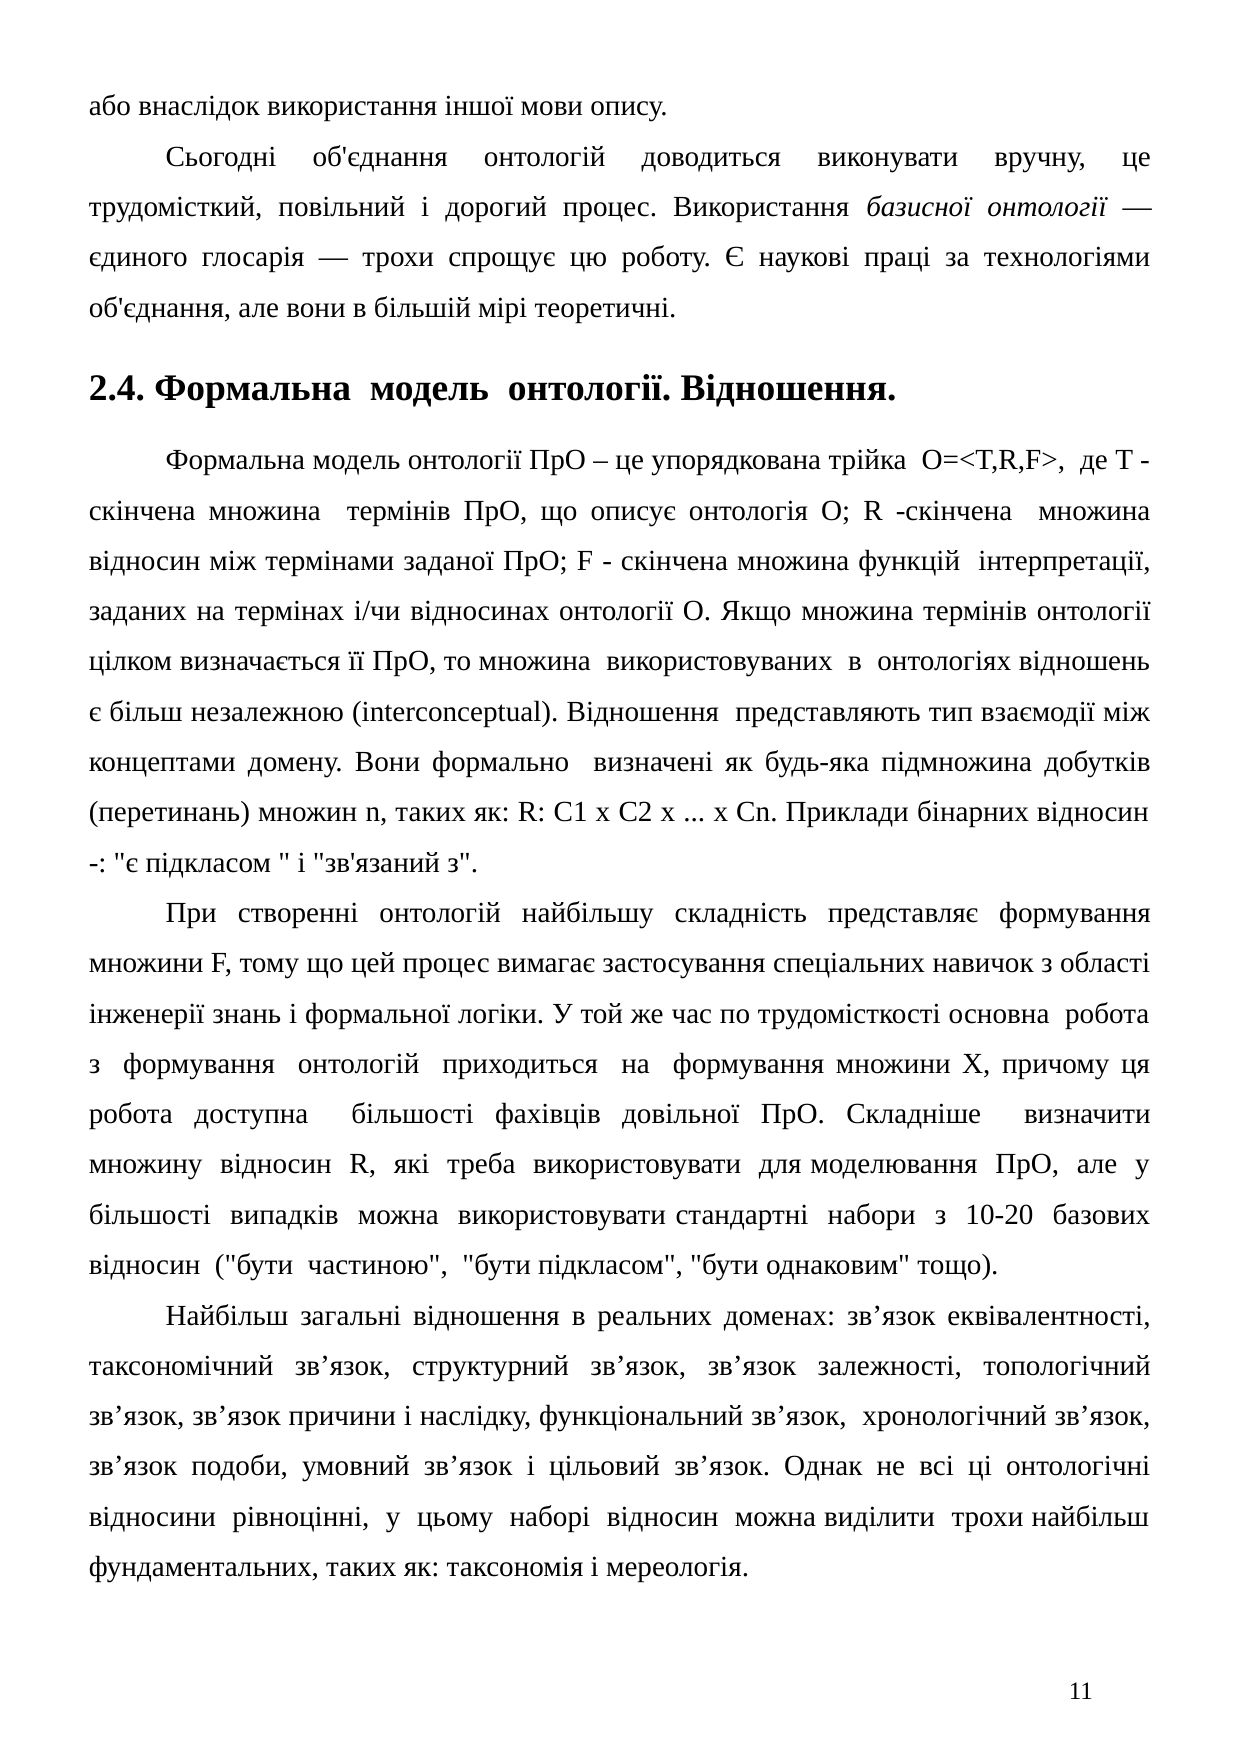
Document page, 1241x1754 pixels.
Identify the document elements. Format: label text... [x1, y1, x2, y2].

text Сьогодні об'єднання онтологій доводиться виконувати вручну, це трудомісткий, повільний і дорогий процес. Використання базисної онтології — єдиного глосарія — трохи спрощує цю роботу. Є наукові праці за технологіями об'єднання, але вони в більшій мірі теоретичні. [88, 139, 1152, 323]
text Найбільш загальні відношення в реальних доменах: зв’язок еквівалентності, таксономічний зв’язок, структурний зв’язок, зв’язок залежності, топологічний зв’язок, зв’язок причини і наслідку, функціональний зв’язок, хронологічний зв’язок, зв’язок подоби, умовний зв’язок і цільовий зв’язок. Однак не всі ці онтологічні відносини рівноцінні, у цьому наборі відносин можна виділити трохи найбільш фундаментальних, таких як: таксономія і мереологія. [88, 1298, 1152, 1583]
text При створенні онтологій найбільшу складність представляє формування множини F, тому що цей процес вимагає застосування спеціальних навичок з області інженерії знань і формальної логіки. У той же час по трудомісткості основна робота з формування онтологій приходиться на формування множини Х, причому ця робота доступна більшості фахівців довільної ПрО. Складніше визначити множину відносин R, які треба використовувати для моделювання ПрО, але у більшості випадків можна використовувати стандартні набори з 10-20 базових відносин ("бути частиною", "бути підкласом", "бути однаковим" тощо). [88, 895, 1152, 1281]
subtitle 2.4. Формальна модель онтології. Відношення. [88, 365, 1152, 408]
text або внаслідок використання іншої мови опису. [88, 88, 1152, 122]
text Формальна модель онтології ПрО – це упорядкована трійка O=<T,R,F>, де T - скінчена множина термінів ПрО, що описує онтологія O; R -скінчена множина відносин між термінами заданої ПрО; F - скінчена множина функцій інтерпретації, заданих на термінах і/чи відносинах онтології O. Якщо множина термінів онтології цілком визначається її ПрО, то множина використовуваних в онтологіях відношень є більш незалежною (interconceptual). Відношення представляють тип взаємодії між концептами домену. Вони формально визначені як будь-яка підмножина добутків (перетинань) множин n, таких як: R: C1 x C2 x ... x Cn. Приклади бінарних відносин -: "є підкласом " і "зв'язаний з". [88, 442, 1152, 878]
